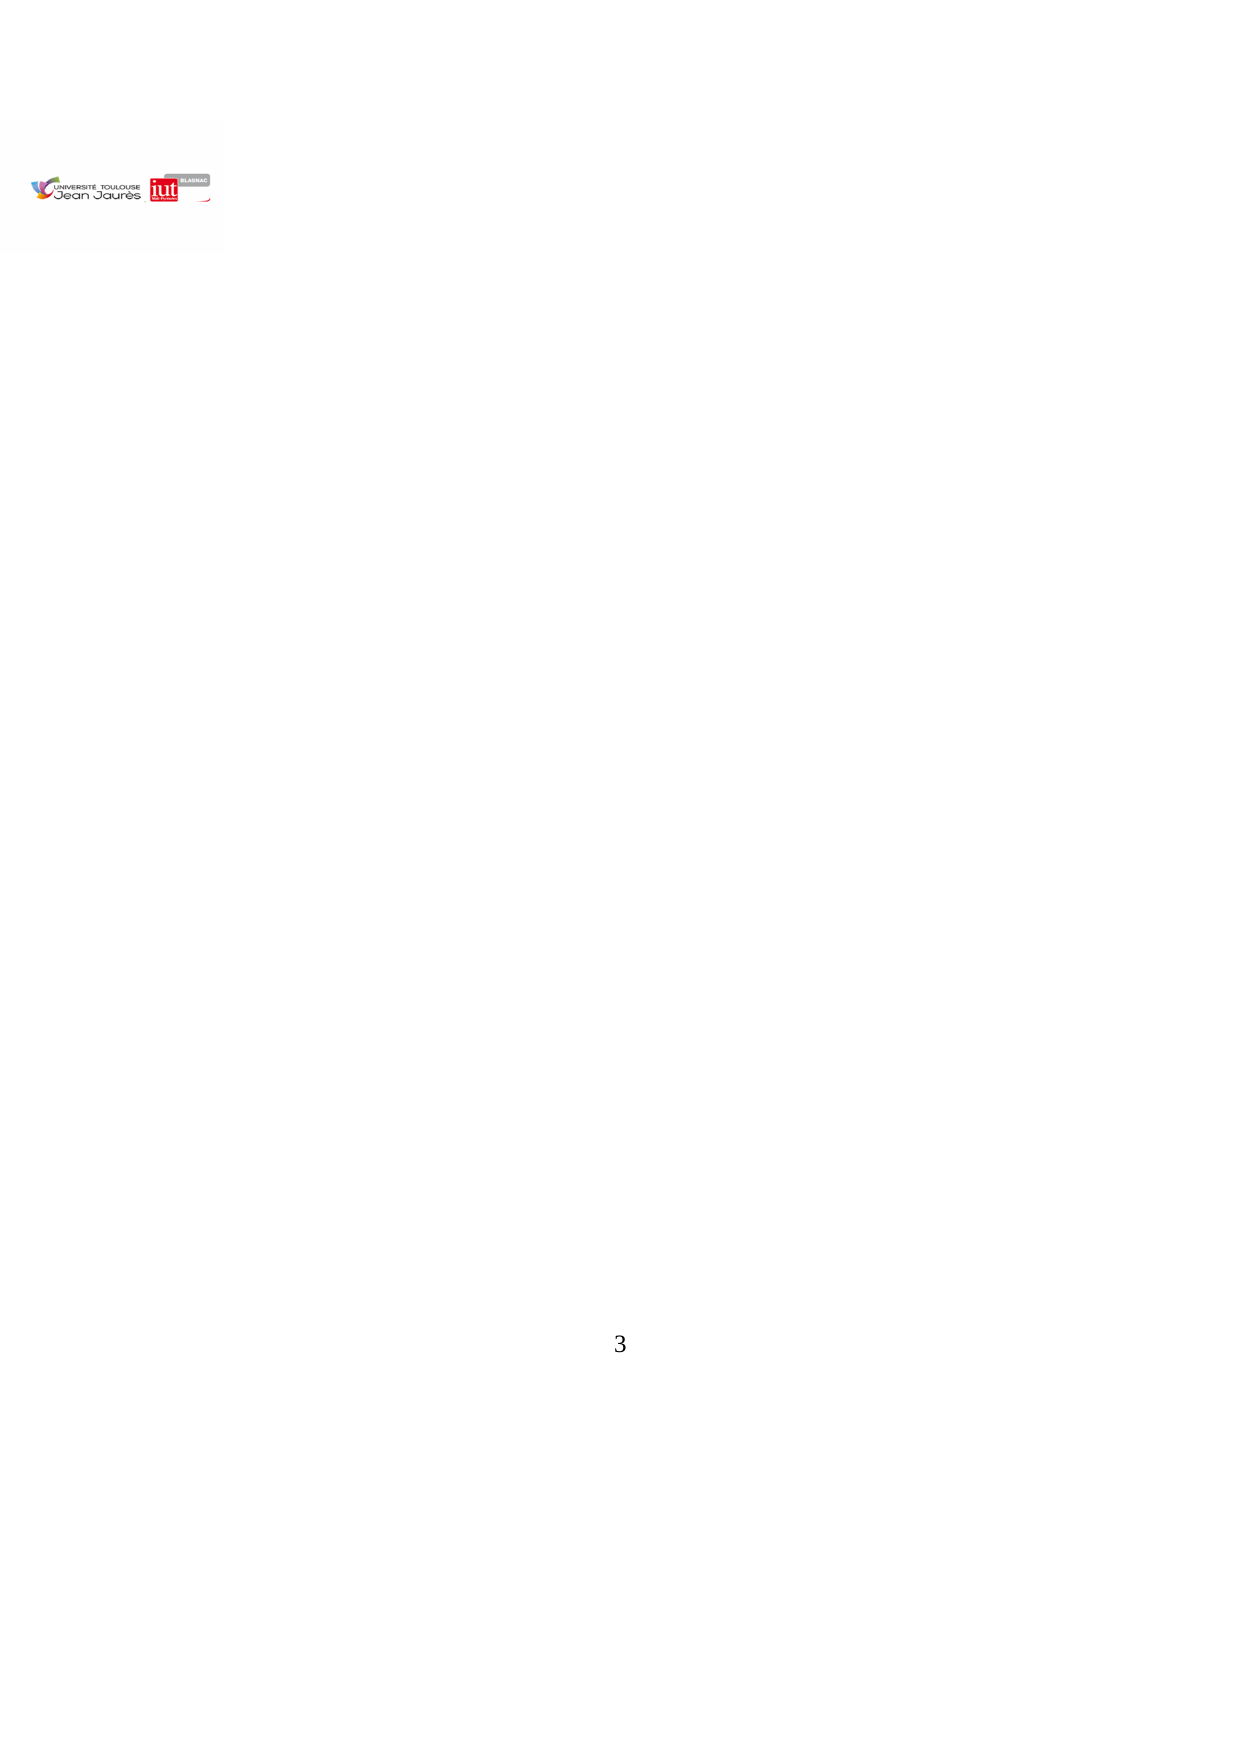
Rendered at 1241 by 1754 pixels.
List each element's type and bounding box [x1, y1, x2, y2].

picture [0, 121, 226, 254]
